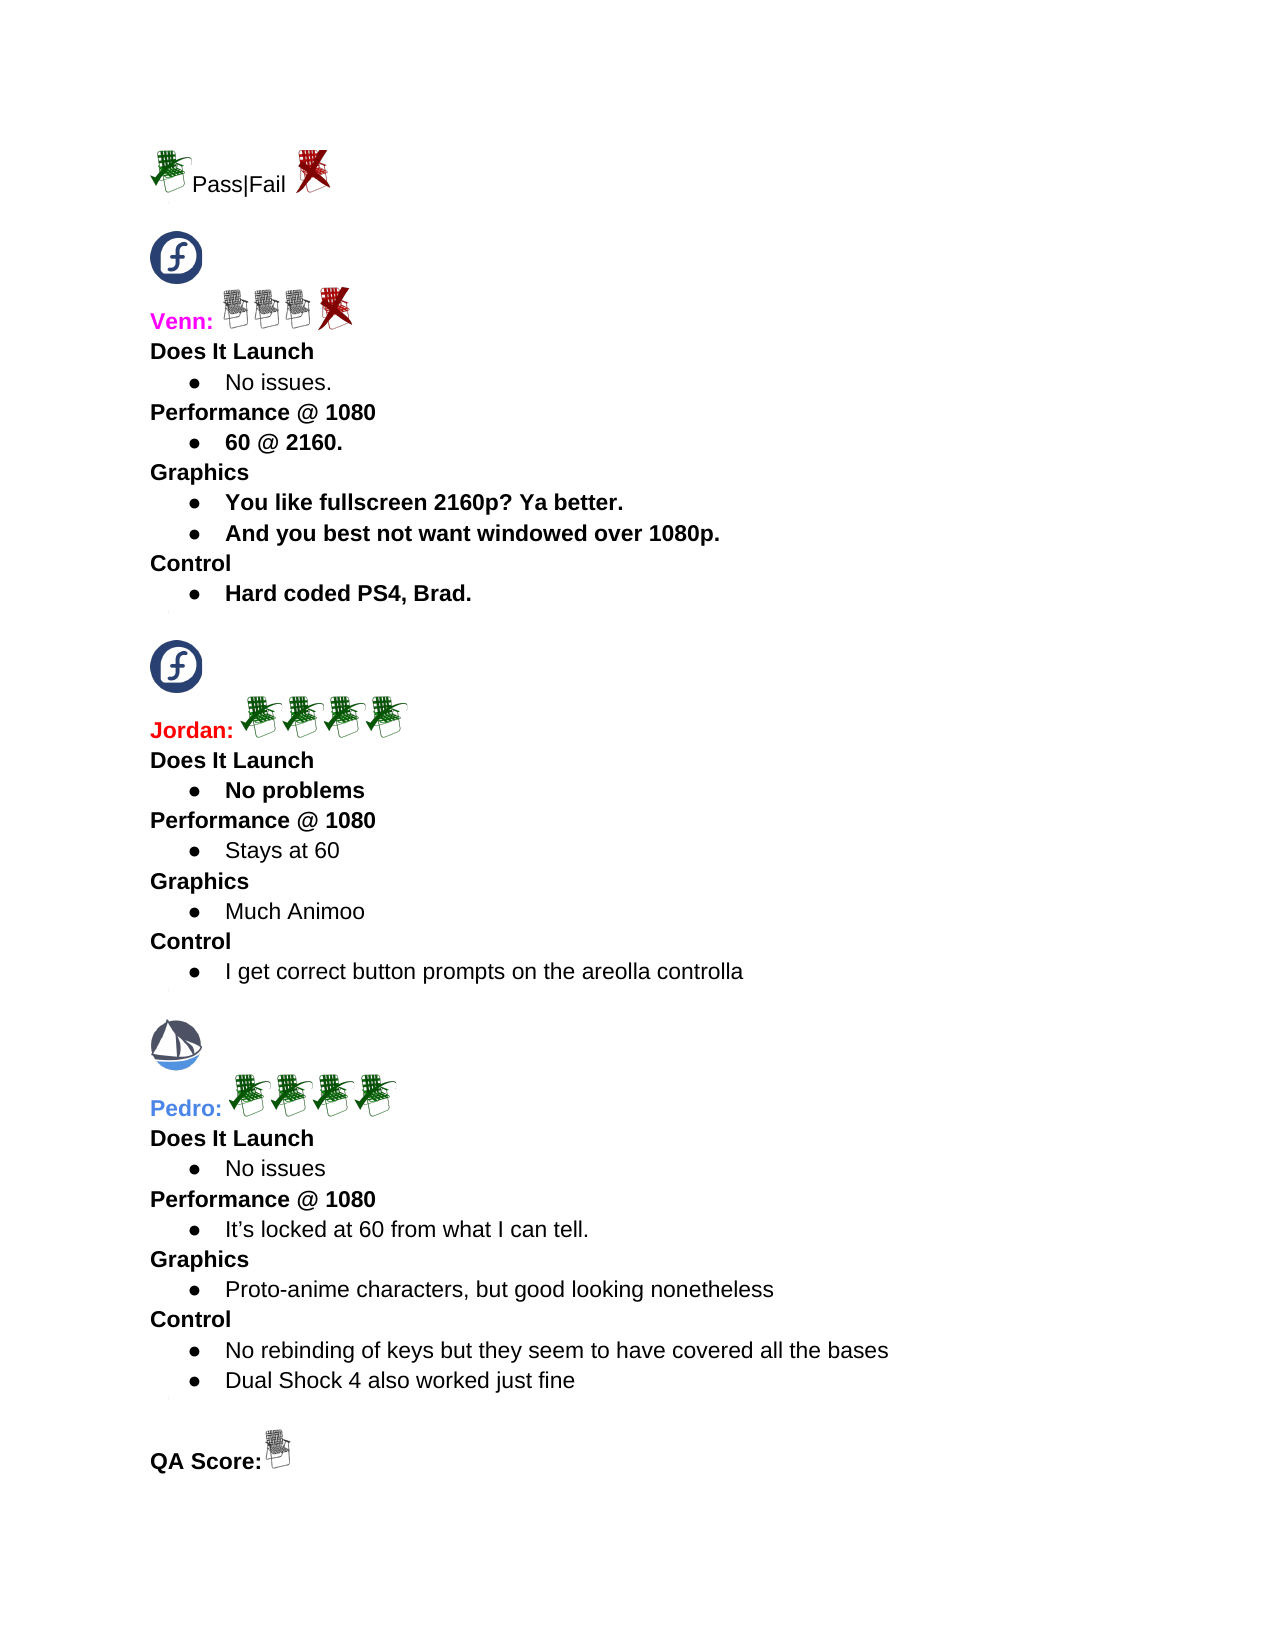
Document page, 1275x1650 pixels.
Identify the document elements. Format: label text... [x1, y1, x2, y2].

text Graphics [150, 459, 1125, 485]
text Venn: [150, 231, 1125, 334]
list 60 @ 2160. [187, 429, 1125, 455]
text Does It Launch [150, 747, 1125, 773]
text Jordan: [150, 640, 1125, 743]
text Graphics [150, 1246, 1125, 1272]
text Performance @ 1080 [150, 1186, 1125, 1212]
list No rebinding of keys but they seem to have covered all the bases [187, 1337, 1125, 1363]
picture [262, 1427, 294, 1470]
picture [150, 1018, 203, 1071]
text QA Score: [150, 1427, 1125, 1474]
list No problems [187, 777, 1125, 803]
list Proto-anime characters, but good looking nonetheless [187, 1276, 1125, 1302]
list I get correct button prompts on the areolla controlla [187, 958, 1125, 984]
text Pass|Fail [150, 150, 1125, 197]
picture [150, 150, 192, 193]
list Stays at 60 [187, 837, 1125, 864]
list And you best not want windowed over 1080p. [187, 519, 1125, 546]
text Performance @ 1080 [150, 399, 1125, 425]
text Control [150, 550, 1125, 576]
list It’s locked at 60 from what I can tell. [187, 1216, 1125, 1242]
list No issues [187, 1155, 1125, 1182]
text Performance @ 1080 [150, 807, 1125, 833]
list Dual Shock 4 also worked just fine [187, 1367, 1125, 1393]
list No issues. [187, 368, 1125, 395]
list Hard coded PS4, Brad. [187, 580, 1125, 606]
list You like fullscreen 2160p? Ya better. [187, 489, 1125, 516]
text Pedro: [150, 1019, 1125, 1121]
picture [220, 287, 357, 330]
text Does It Launch [150, 338, 1125, 364]
picture [240, 696, 408, 738]
text Control [150, 1306, 1125, 1333]
text Graphics [150, 868, 1125, 894]
picture [292, 150, 335, 193]
picture [150, 640, 203, 693]
picture [150, 231, 203, 284]
text Does It Launch [150, 1125, 1125, 1151]
list Much Animoo [187, 898, 1125, 924]
text Control [150, 928, 1125, 954]
picture [228, 1074, 397, 1117]
